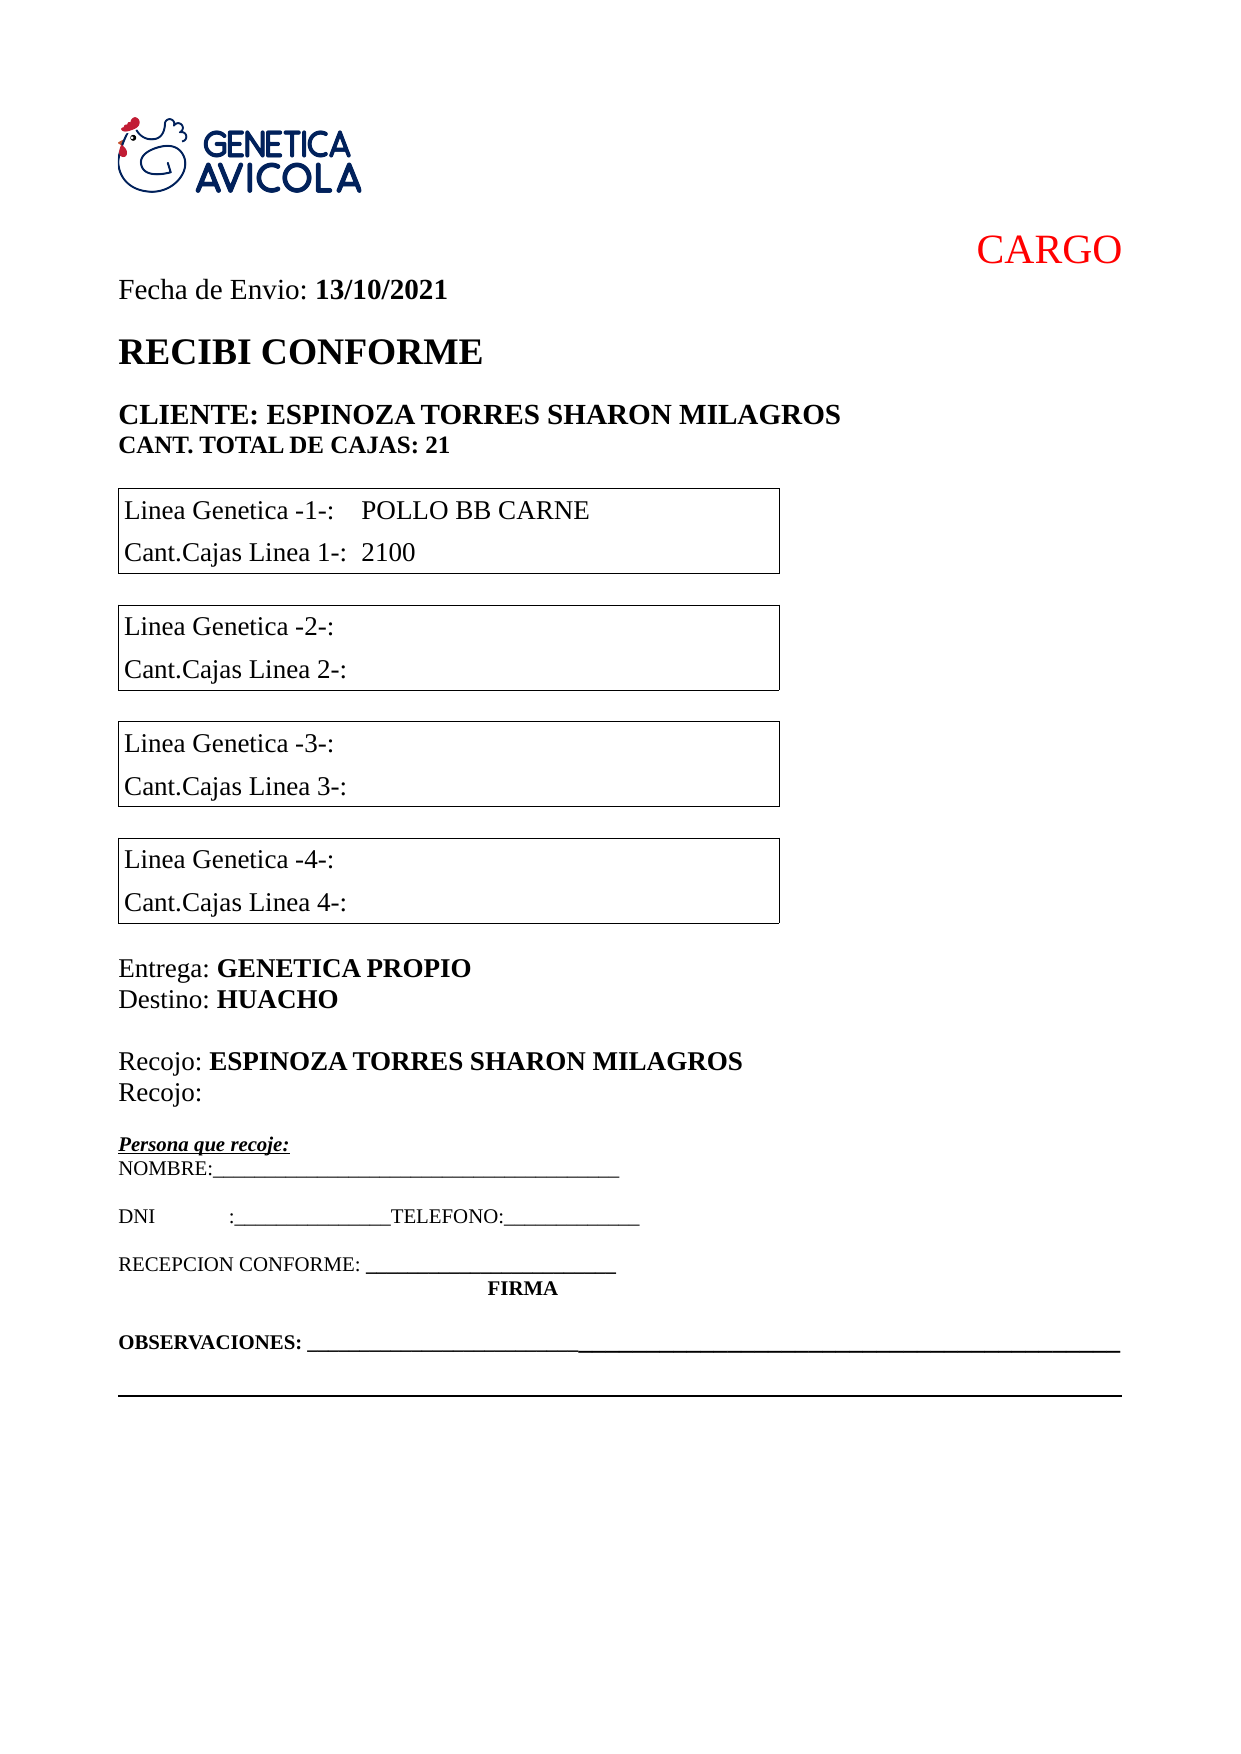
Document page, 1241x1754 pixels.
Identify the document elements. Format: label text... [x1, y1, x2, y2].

text Entrega: GENETICA PROPIO [118, 952, 1122, 983]
text FIRMA [118, 1276, 1122, 1300]
text Destino: HUACHO [118, 983, 1122, 1014]
text Recojo: [118, 1076, 1122, 1108]
text NOMBRE:_______________________________________ [118, 1156, 1122, 1180]
text CANT. TOTAL DE CAJAS: 21 [118, 431, 1122, 459]
text Recojo: ESPINOZA TORRES SHARON MILAGROS [118, 1045, 1122, 1076]
table_cell [118, 807, 356, 838]
table_cell [118, 691, 356, 721]
table_cell Cant.Cajas Linea 4-: [119, 880, 356, 923]
table_cell [118, 574, 356, 604]
table_cell [356, 764, 779, 806]
picture [117, 117, 362, 193]
table_cell Linea Genetica -3-: [119, 722, 356, 764]
table_cell [356, 880, 779, 923]
table_cell Cant.Cajas Linea 2-: [119, 647, 356, 690]
text RECIBI CONFORME [118, 330, 1122, 373]
text Fecha de Envio: 13/10/2021 [118, 272, 1122, 306]
text OBSERVACIONES: __________________________________________________________________ [118, 1324, 1122, 1355]
text CARGO [118, 224, 1122, 272]
table_cell [356, 807, 779, 838]
table_cell [356, 606, 779, 647]
text RECEPCION CONFORME: ________________________ [118, 1252, 1122, 1276]
table_cell Cant.Cajas Linea 1-: [119, 531, 356, 573]
table_cell [356, 691, 779, 721]
table_cell Linea Genetica -4-: [119, 839, 356, 880]
table_header POLLO BB CARNE [356, 489, 779, 531]
table_header Linea Genetica -1-: [119, 489, 356, 531]
table_cell [356, 722, 779, 764]
text DNI :_______________TELEFONO:_____________ [118, 1204, 1122, 1228]
table_cell Cant.Cajas Linea 3-: [119, 764, 356, 806]
table_cell Linea Genetica -2-: [119, 606, 356, 647]
table_cell [356, 574, 779, 604]
text Persona que recoje: [118, 1132, 1122, 1156]
text CLIENTE: ESPINOZA TORRES SHARON MILAGROS [118, 397, 1122, 431]
table_cell [356, 647, 779, 690]
table_cell 2100 [356, 531, 779, 573]
table_cell [356, 839, 779, 880]
